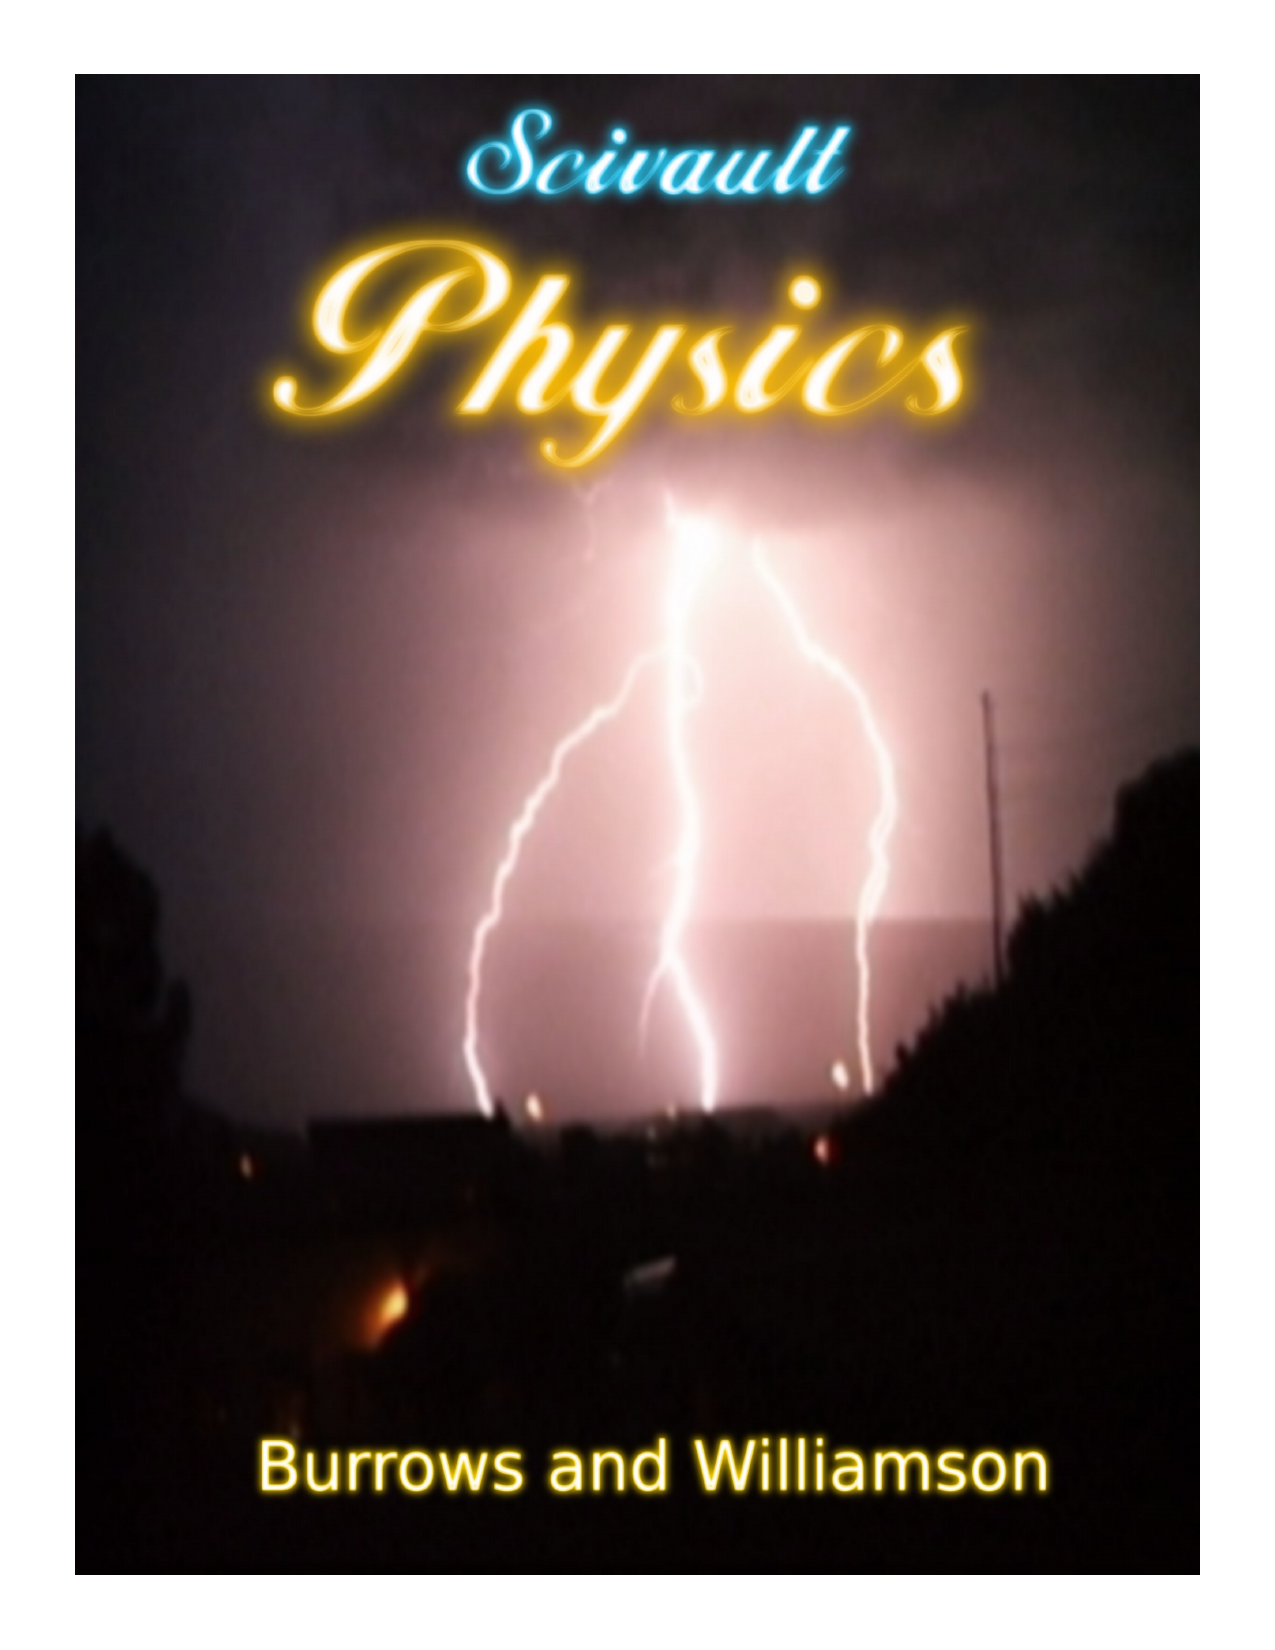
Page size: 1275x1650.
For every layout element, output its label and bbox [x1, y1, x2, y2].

picture [75, 74, 1200, 1575]
